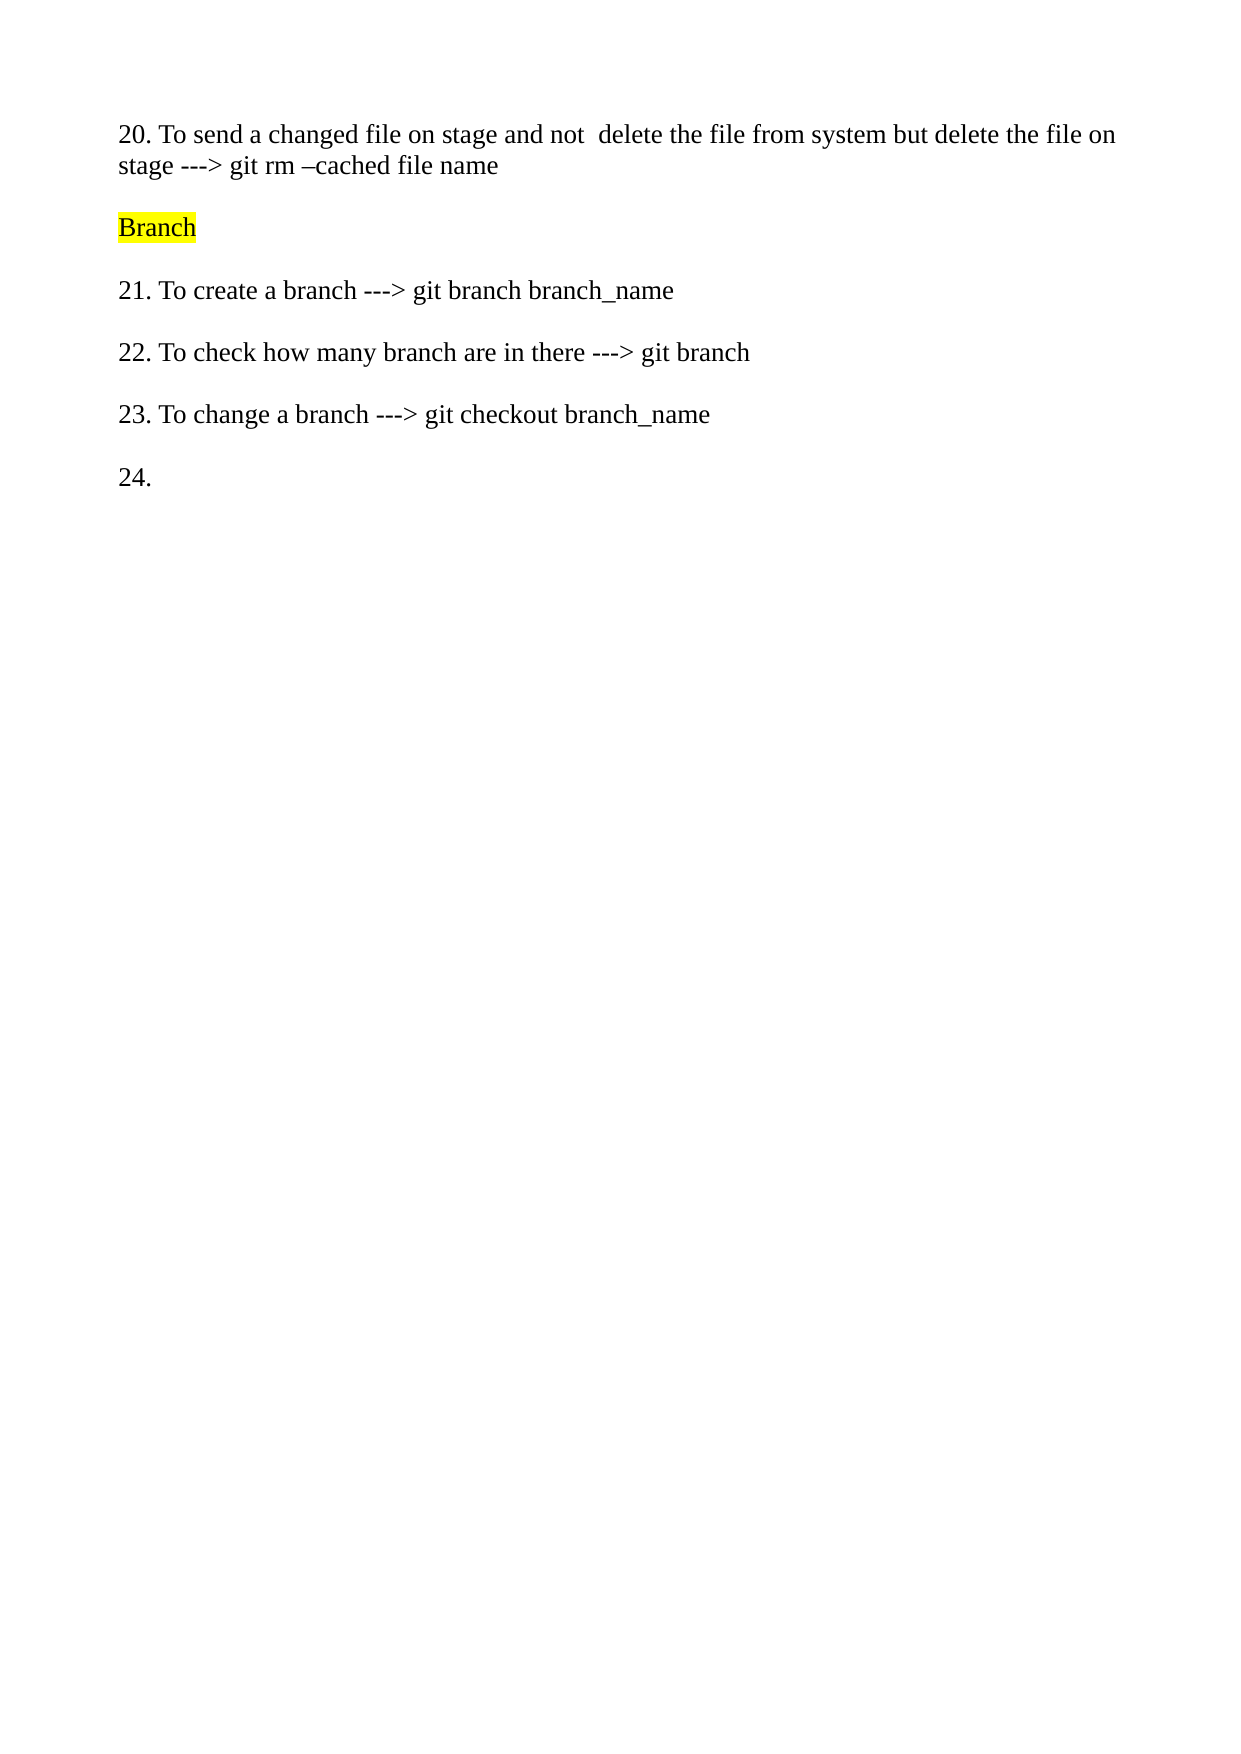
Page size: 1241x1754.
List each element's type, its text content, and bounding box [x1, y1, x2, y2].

text Branch [118, 212, 1122, 243]
text 23. To change a branch ---> git checkout branch_name [118, 398, 1122, 429]
text 22. To check how many branch are in there ---> git branch [118, 336, 1122, 367]
text 20. To send a changed file on stage and not delete the file from system but delete the file on stage ---> git rm –cached file name [118, 118, 1122, 180]
text 24. [118, 461, 1122, 492]
text 21. To create a branch ---> git branch branch_name [118, 274, 1122, 305]
